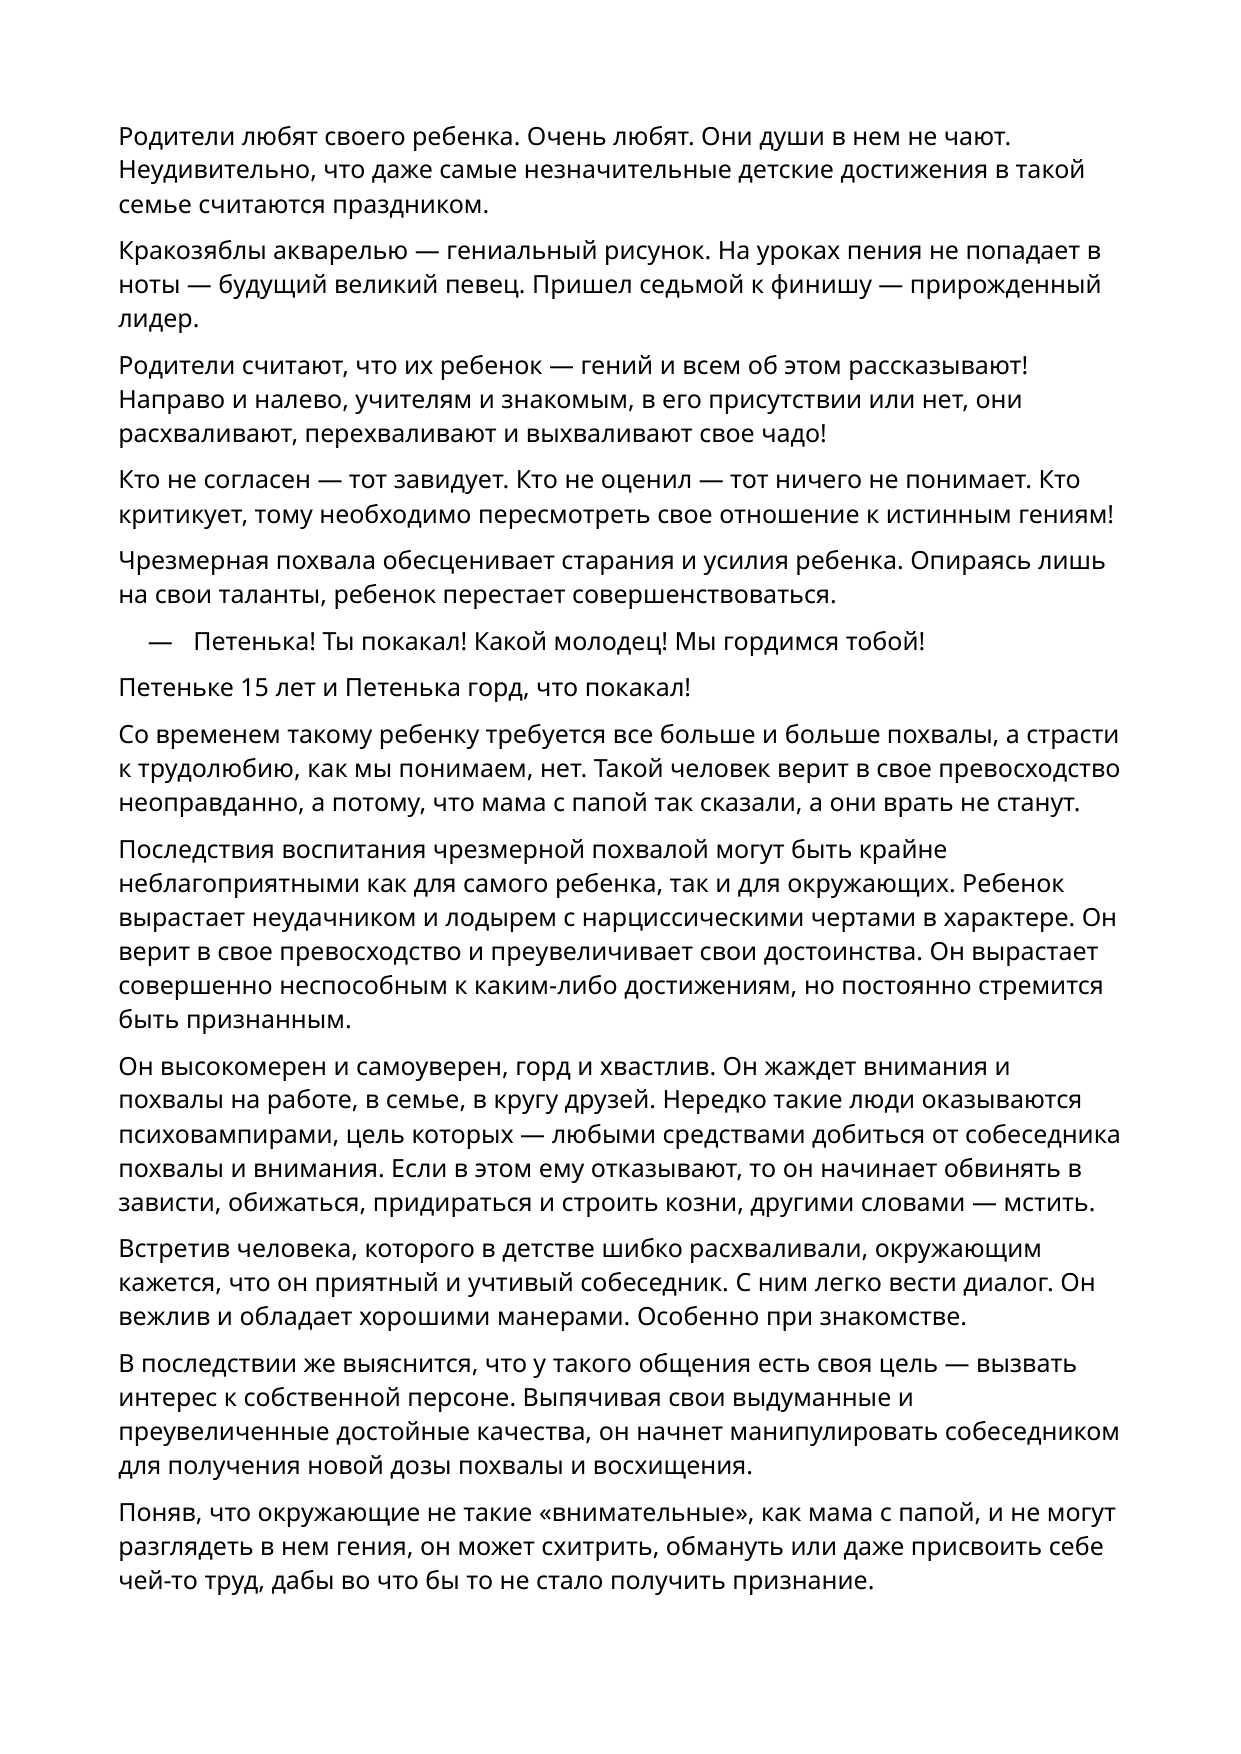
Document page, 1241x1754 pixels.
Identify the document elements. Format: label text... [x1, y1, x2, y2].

text Поняв, что окружающие не такие «внимательные», как мама с папой, и не могут разглядеть в нем гения, он может схитрить, обмануть или даже присвоить себе чей-то труд, дабы во что бы то не стало получить признание. [118, 1494, 1122, 1597]
text Чрезмерная похвала обесценивает старания и усилия ребенка. Опираясь лишь на свои таланты, ребенок перестает совершенствоваться. [118, 543, 1122, 611]
text Встретив человека, которого в детстве шибко расхваливали, окружающим кажется, что он приятный и учтивый собеседник. С ним легко вести диалог. Он вежлив и обладает хорошими манерами. Особенно при знакомстве. [118, 1231, 1122, 1333]
text Со временем такому ребенку требуется все больше и больше похвалы, а страсти к трудолюбию, как мы понимаем, нет. Такой человек верит в свое превосходство неоправданно, а потому, что мама с папой так сказали, а они врать не станут. [118, 717, 1122, 819]
text Родители любят своего ребенка. Очень любят. Они души в нем не чают. Неудивительно, что даже самые незначительные детские достижения в такой семье считаются праздником. [118, 118, 1122, 220]
text В последствии же выяснится, что у такого общения есть своя цель — вызвать интерес к собственной персоне. Выпячивая свои выдуманные и преувеличенные достойные качества, он начнет манипулировать собеседником для получения новой дозы похвалы и восхищения. [118, 1346, 1122, 1482]
list Петенька! Ты покакал! Какой молодец! Мы гордимся тобой! [118, 623, 1122, 657]
text Он высокомерен и самоуверен, горд и хвастлив. Он жаждет внимания и похвалы на работе, в семье, в кругу друзей. Нередко такие люди оказываются психовампирами, цель которых — любыми средствами добиться от собеседника похвалы и внимания. Если в этом ему отказывают, то он начинает обвинять в зависти, обижаться, придираться и строить козни, другими словами — мстить. [118, 1048, 1122, 1218]
text Кракозяблы акварелью — гениальный рисунок. На уроках пения не попадает в ноты — будущий великий певец. Пришел седьмой к финишу — прирожденный лидер. [118, 233, 1122, 335]
text Последствия воспитания чрезмерной похвалой могут быть крайне неблагоприятными как для самого ребенка, так и для окружающих. Ребенок вырастает неудачником и лодырем с нарциссическими чертами в характере. Он верит в свое превосходство и преувеличивает свои достоинства. Он вырастает совершенно неспособным к каким-либо достижениям, но постоянно стремится быть признанным. [118, 831, 1122, 1036]
text Петеньке 15 лет и Петенька горд, что покакал! [118, 670, 1122, 704]
text Кто не согласен — тот завидует. Кто не оценил — тот ничего не понимает. Кто критикует, тому необходимо пересмотреть свое отношение к истинным гениям! [118, 462, 1122, 530]
text Родители считают, что их ребенок — гений и всем об этом рассказывают! Направо и налево, учителям и знакомым, в его присутствии или нет, они расхваливают, перехваливают и выхваливают свое чадо! [118, 347, 1122, 450]
